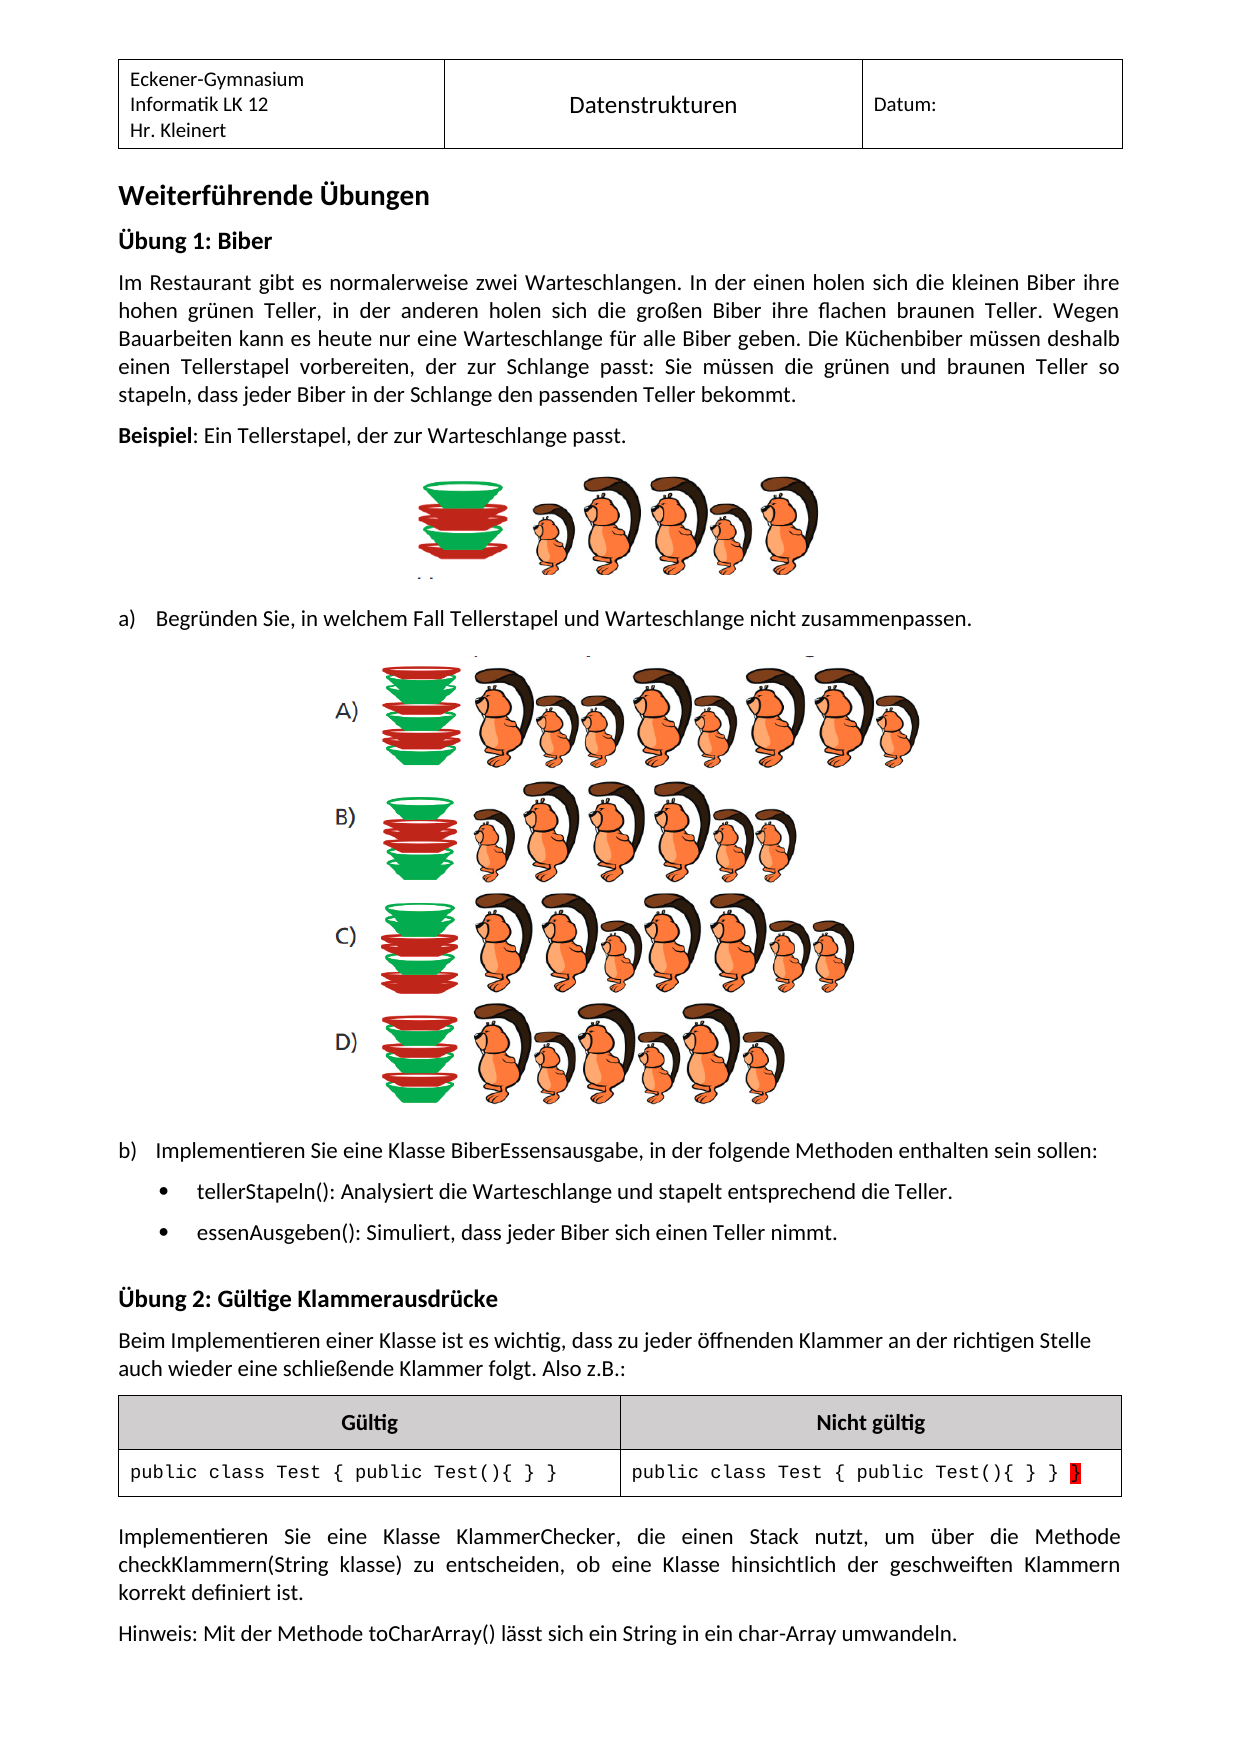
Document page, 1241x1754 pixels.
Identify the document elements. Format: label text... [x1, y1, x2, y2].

list Implementieren Sie eine Klasse BiberEssensausgabe, in der folgende Methoden enthalten sein sollen: [118, 1137, 1122, 1165]
text Beispiel: Ein Tellerstapel, der zur Warteschlange passt. [118, 421, 1122, 449]
text Im Restaurant gibt es normalerweise zwei Warteschlangen. In der einen holen sich die kleinen Biber ihre hohen grünen Teller, in der anderen holen sich die großen Biber ihre flachen braunen Teller. Wegen Bauarbeiten kann es heute nur eine Warteschlange für alle Biber geben. Die Küchenbiber müssen deshalb einen Tellerstapel vorbereiten, der zur Schlange passt: Sie müssen die grünen und braunen Teller so stapeln, dass jeder Biber in der Schlange den passenden Teller bekommt. [118, 268, 1122, 408]
table_cell public class Test { public Test(){ } } } [621, 1450, 1121, 1496]
picture [414, 474, 826, 579]
table_header Gültig [119, 1396, 620, 1449]
text Implementieren Sie eine Klasse KlammerChecker, die einen Stack nutzt, um über die Methode checkKlammern(String klasse) zu entscheiden, ob eine Klasse hinsichtlich der geschweiften Klammern korrekt definiert ist. [118, 1522, 1122, 1606]
text Übung 1: Biber [118, 225, 1122, 256]
table_cell public class Test { public Test(){ } } [119, 1450, 620, 1496]
list essenAusgeben(): Simuliert, dass jeder Biber sich einen Teller nimmt. [159, 1218, 1122, 1246]
text Weiterführende Übungen [118, 177, 1122, 213]
text Beim Implementieren einer Klasse ist es wichtig, dass zu jeder öffnenden Klammer an der richtigen Stelle auch wieder eine schließende Klammer folgt. Also z.B.: [118, 1326, 1122, 1382]
picture [307, 656, 934, 1112]
list Begründen Sie, in welchem Fall Tellerstapel und Warteschlange nicht zusammenpassen. [118, 604, 1122, 632]
list tellerStapeln(): Analysiert die Warteschlange und stapelt entsprechend die Teller. [159, 1177, 1122, 1205]
text Hinweis: Mit der Methode toCharArray() lässt sich ein String in ein char-Array umwandeln. [118, 1619, 1122, 1647]
text Übung 2: Gültige Klammerausdrücke [118, 1283, 1122, 1314]
table_header Nicht gültig [621, 1396, 1121, 1449]
